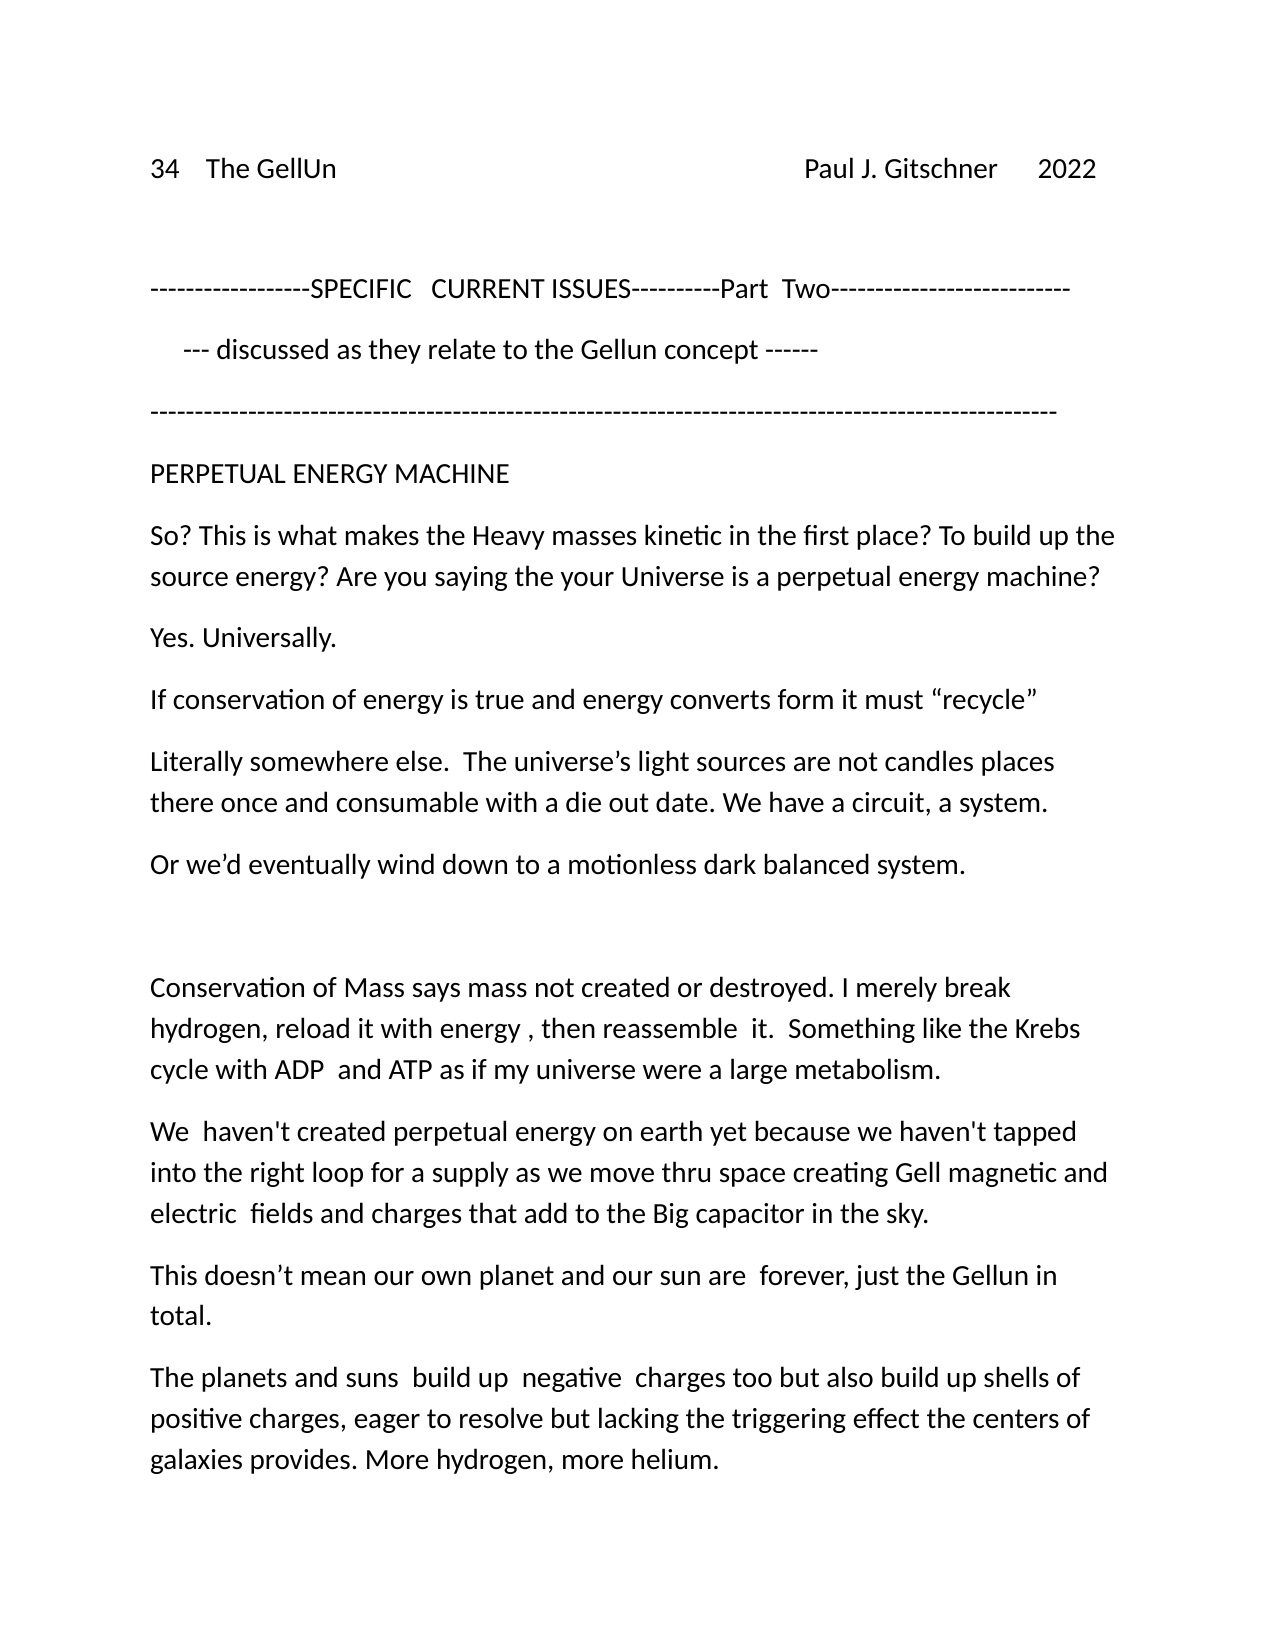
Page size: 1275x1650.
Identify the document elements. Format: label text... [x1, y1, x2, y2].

text So? This is what makes the Heavy masses kinetic in the first place? To build up the source energy? Are you saying the your Universe is a perpetual energy machine? [150, 517, 1125, 593]
text Conservation of Mass says mass not created or destroyed. I merely break hydrogen, reload it with energy , then reassemble it. Something like the Krebs cycle with ADP and ATP as if my universe were a large metabolism. [150, 969, 1125, 1087]
text Literally somewhere else. The universe’s light sources are not candles places there once and consumable with a die out date. We have a circuit, a system. [150, 743, 1125, 819]
text Yes. Universally. [150, 619, 1125, 655]
text We haven't created perpetual energy on earth yet because we haven't tapped into the right loop for a supply as we move thru space creating Gell magnetic and electric fields and charges that add to the Big capacitor in the sky. [150, 1113, 1125, 1230]
text If conservation of energy is true and energy converts form it must “recycle” [150, 681, 1125, 717]
text The planets and suns build up negative charges too but also build up shells of positive charges, eager to resolve but lacking the triggering effect the centers of galaxies provides. More hydrogen, more helium. [150, 1359, 1125, 1477]
text ------------------------------------------------------------------------------------------------------ [150, 393, 1125, 429]
text Or we’d eventually wind down to a motionless dark balanced system. [150, 846, 1125, 881]
text ------------------SPECIFIC CURRENT ISSUES----------Part Two--------------------------- [150, 270, 1125, 305]
text This doesn’t mean our own planet and our sun are forever, just the Gellun in total. [150, 1257, 1125, 1333]
text PERPETUAL ENERGY MACHINE [150, 455, 1125, 491]
text --- discussed as they relate to the Gellun concept ------ [150, 331, 1125, 367]
